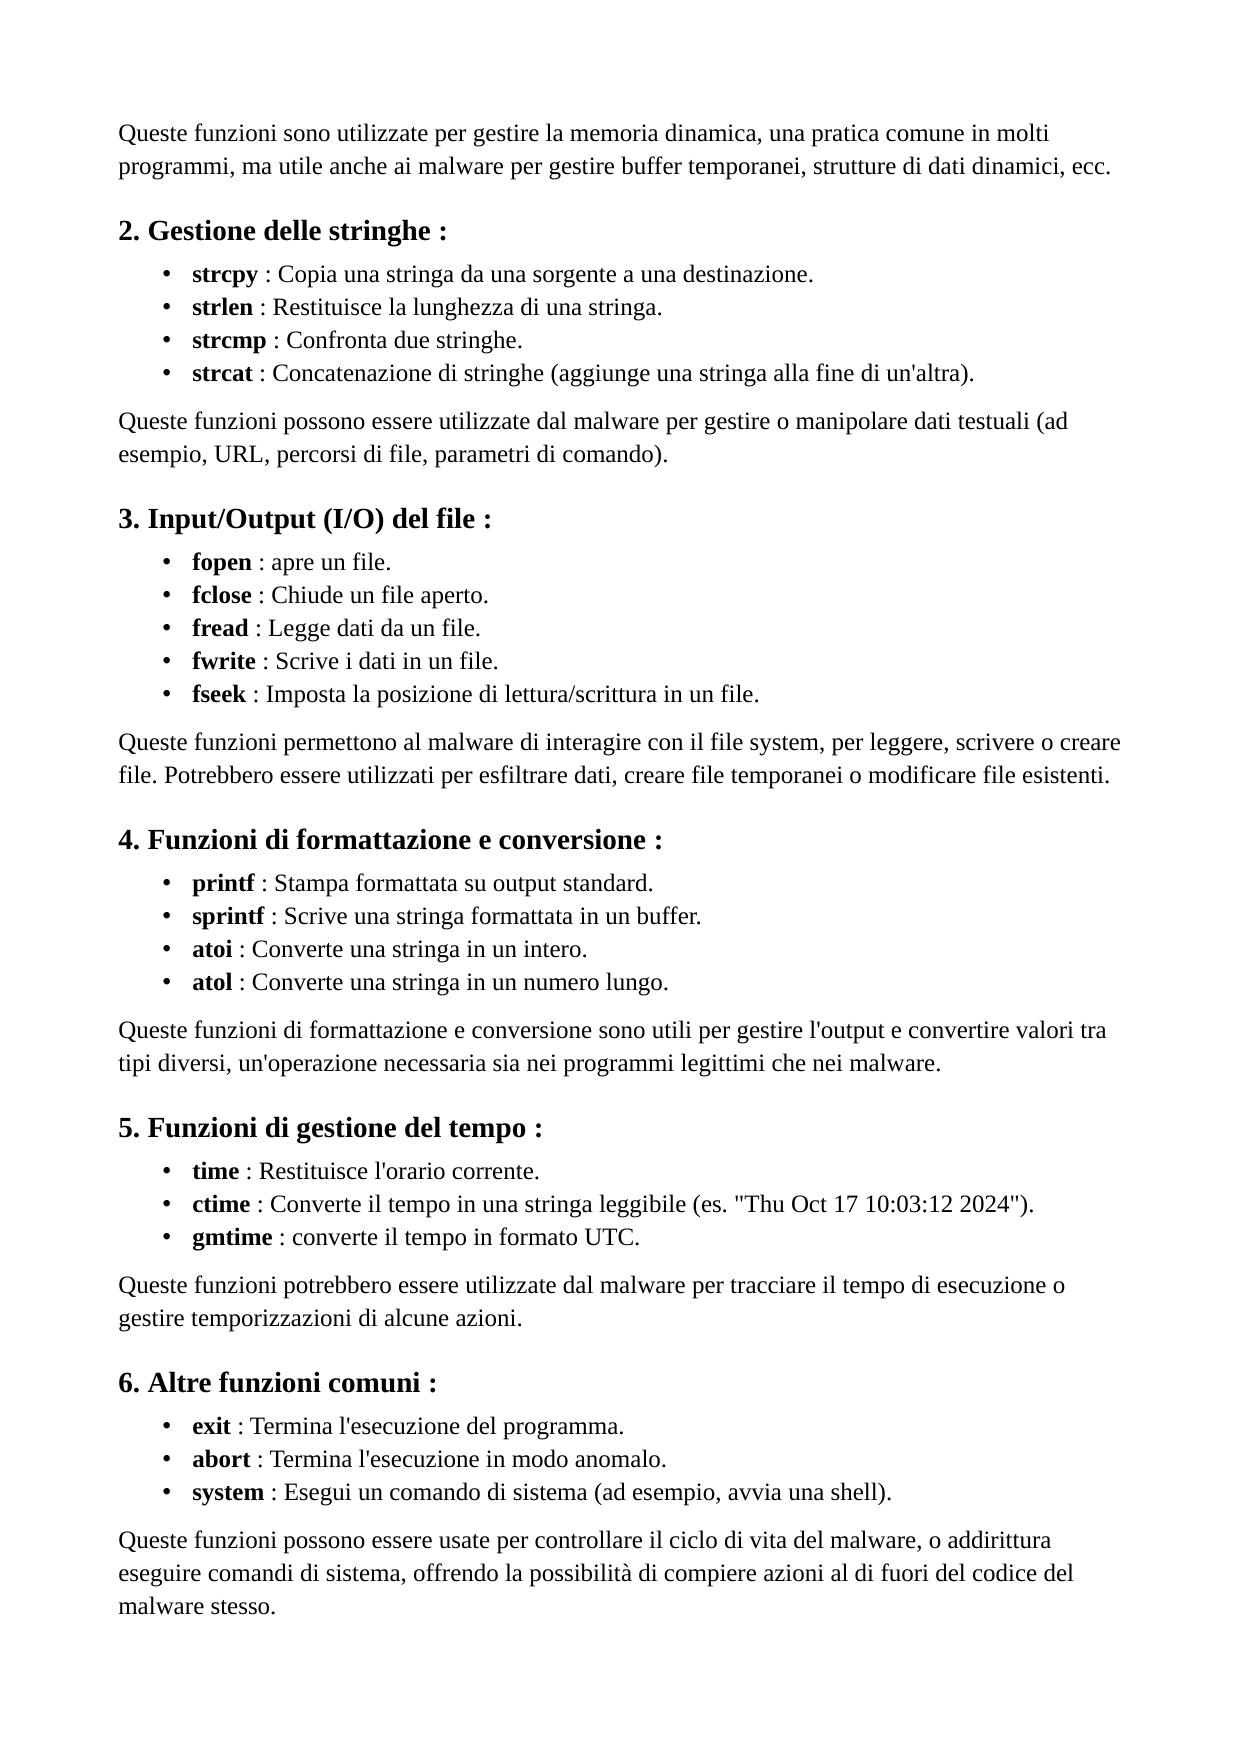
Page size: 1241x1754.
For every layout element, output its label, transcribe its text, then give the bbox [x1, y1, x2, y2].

subtitle 2. Gestione delle stringhe : [118, 213, 1122, 247]
list atol : Converte una stringa in un numero lungo. [162, 967, 1122, 996]
subtitle 3. Input/Output (I/O) del file : [118, 501, 1122, 535]
list strlen : Restituisce la lunghezza di una stringa. [162, 292, 1122, 321]
list strcmp : Confronta due stringhe. [162, 325, 1122, 354]
subtitle 4. Funzioni di formattazione e conversione : [118, 822, 1122, 856]
list strcpy : Copia una stringa da una sorgente a una destinazione. [162, 259, 1122, 288]
text Queste funzioni possono essere usate per controllare il ciclo di vita del malware, o addirittura eseguire comandi di sistema, offrendo la possibilità di compiere azioni al di fuori del codice del malware stesso. [118, 1525, 1122, 1619]
text Queste funzioni di formattazione e conversione sono utili per gestire l'output e convertire valori tra tipi diversi, un'operazione necessaria sia nei programmi legittimi che nei malware. [118, 1015, 1122, 1077]
list fread : Legge dati da un file. [162, 613, 1122, 642]
text Queste funzioni potrebbero essere utilizzate dal malware per tracciare il tempo di esecuzione o gestire temporizzazioni di alcune azioni. [118, 1270, 1122, 1332]
list fseek : Imposta la posizione di lettura/scrittura in un file. [162, 679, 1122, 708]
list atoi : Converte una stringa in un intero. [162, 934, 1122, 963]
list fopen : apre un file. [162, 547, 1122, 576]
text Queste funzioni sono utilizzate per gestire la memoria dinamica, una pratica comune in molti programmi, ma utile anche ai malware per gestire buffer temporanei, strutture di dati dinamici, ecc. [118, 118, 1122, 180]
text Queste funzioni possono essere utilizzate dal malware per gestire o manipolare dati testuali (ad esempio, URL, percorsi di file, parametri di comando). [118, 406, 1122, 468]
subtitle 5. Funzioni di gestione del tempo : [118, 1110, 1122, 1144]
list strcat : Concatenazione di stringhe (aggiunge una stringa alla fine di un'altra). [162, 358, 1122, 387]
list fclose : Chiude un file aperto. [162, 580, 1122, 609]
list fwrite : Scrive i dati in un file. [162, 646, 1122, 675]
list ctime : Converte il tempo in una stringa leggibile (es. "Thu Oct 17 10:03:12 2024"). [162, 1189, 1122, 1218]
list abort : Termina l'esecuzione in modo anomalo. [162, 1444, 1122, 1473]
list system : Esegui un comando di sistema (ad esempio, avvia una shell). [162, 1477, 1122, 1506]
subtitle 6. Altre funzioni comuni : [118, 1365, 1122, 1398]
list printf : Stampa formattata su output standard. [162, 868, 1122, 897]
list sprintf : Scrive una stringa formattata in un buffer. [162, 901, 1122, 930]
list gmtime : converte il tempo in formato UTC. [162, 1222, 1122, 1251]
list time : Restituisce l'orario corrente. [162, 1156, 1122, 1185]
list exit : Termina l'esecuzione del programma. [162, 1411, 1122, 1440]
text Queste funzioni permettono al malware di interagire con il file system, per leggere, scrivere o creare file. Potrebbero essere utilizzati per esfiltrare dati, creare file temporanei o modificare file esistenti. [118, 727, 1122, 789]
